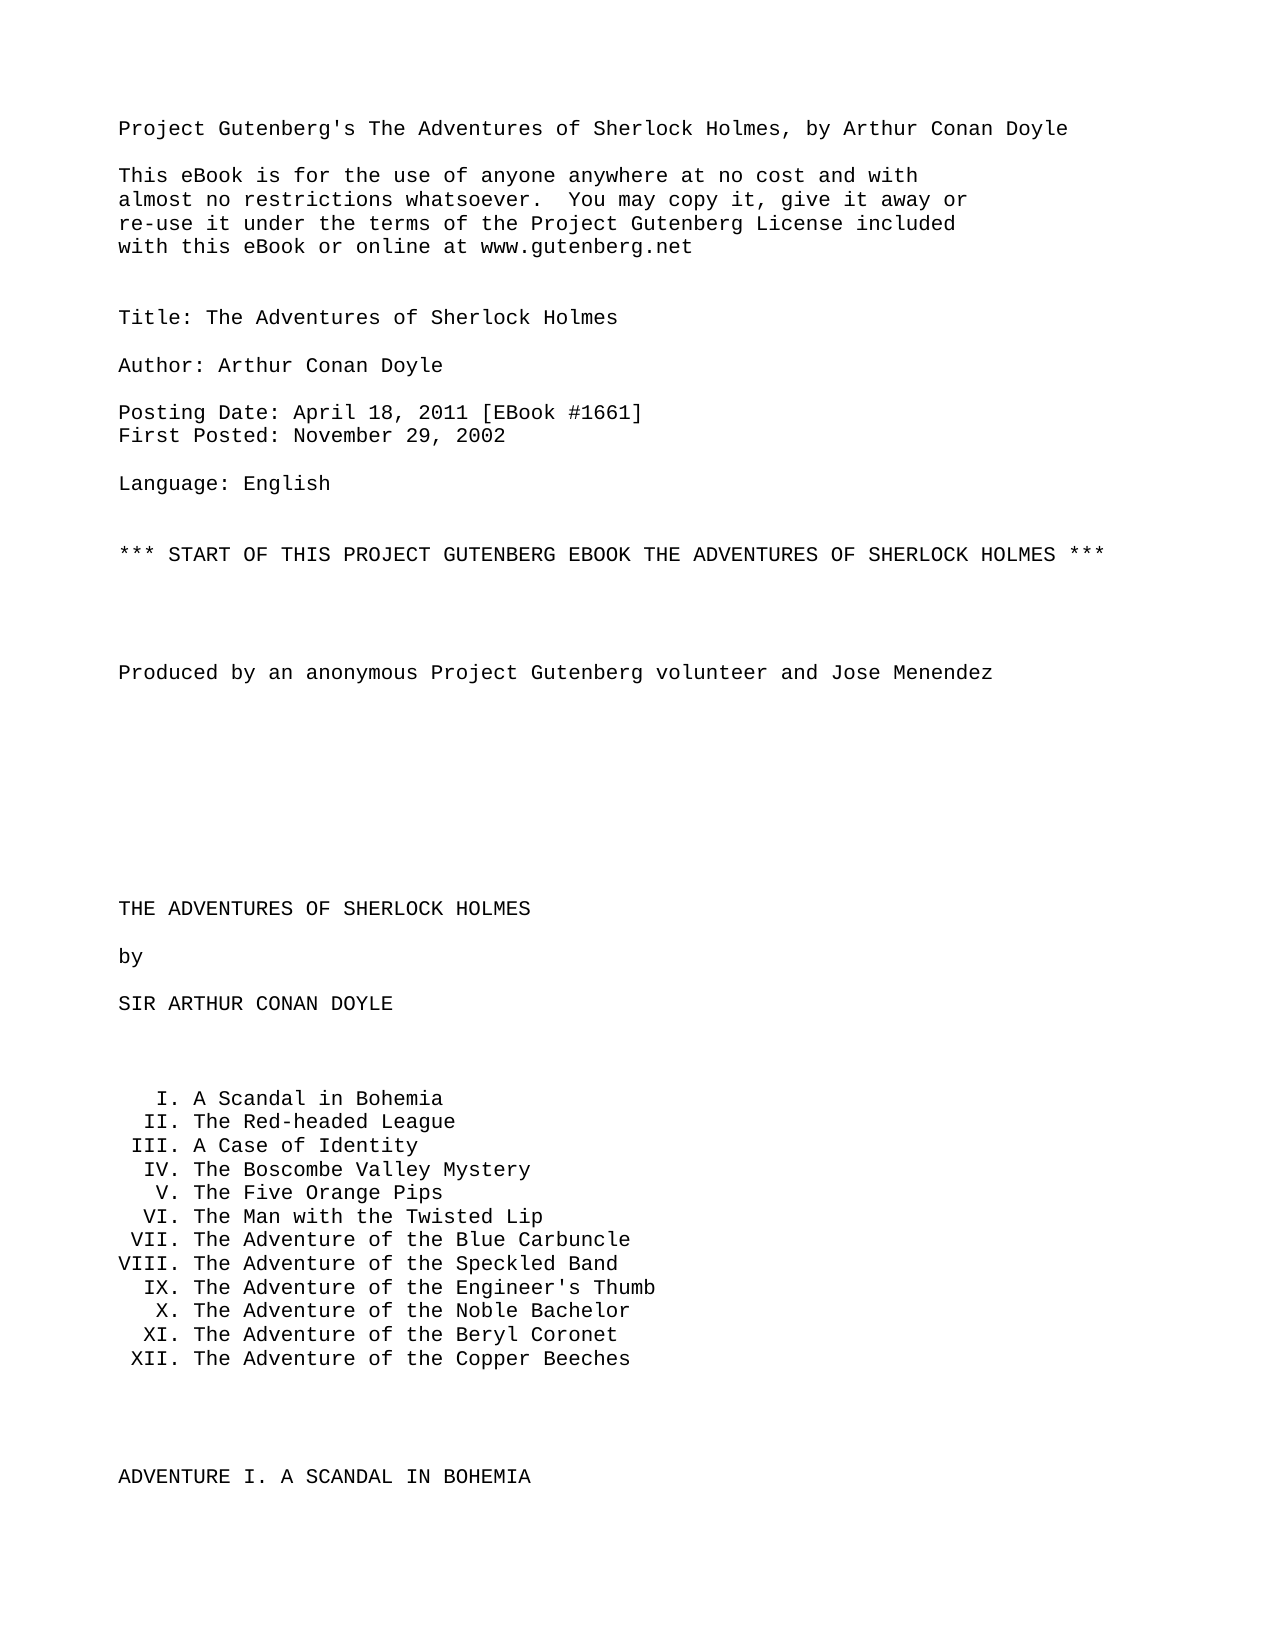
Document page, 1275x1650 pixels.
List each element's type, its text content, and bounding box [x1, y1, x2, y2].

text Language: English [118, 473, 1157, 496]
text VI. The Man with the Twisted Lip [118, 1206, 1157, 1229]
text with this eBook or online at www.gutenberg.net [118, 236, 1157, 260]
text VIII. The Adventure of the Speckled Band [118, 1253, 1157, 1277]
text IV. The Boscombe Valley Mystery [118, 1158, 1157, 1182]
text V. The Five Orange Pips [118, 1182, 1157, 1206]
text SIR ARTHUR CONAN DOYLE [118, 993, 1157, 1017]
text by [118, 946, 1157, 969]
text THE ADVENTURES OF SHERLOCK HOLMES [118, 898, 1157, 922]
text re-use it under the terms of the Project Gutenberg License included [118, 213, 1157, 236]
text Project Gutenberg's The Adventures of Sherlock Holmes, by Arthur Conan Doyle [118, 118, 1157, 142]
text almost no restrictions whatsoever. You may copy it, give it away or [118, 189, 1157, 213]
text VII. The Adventure of the Blue Carbuncle [118, 1229, 1157, 1253]
text This eBook is for the use of anyone anywhere at no cost and with [118, 165, 1157, 189]
text IX. The Adventure of the Engineer's Thumb [118, 1277, 1157, 1300]
text Produced by an anonymous Project Gutenberg volunteer and Jose Menendez [118, 662, 1157, 686]
text Author: Arthur Conan Doyle [118, 354, 1157, 378]
text II. The Red-headed League [118, 1111, 1157, 1135]
text Title: The Adventures of Sherlock Holmes [118, 307, 1157, 331]
text XI. The Adventure of the Beryl Coronet [118, 1324, 1157, 1348]
text First Posted: November 29, 2002 [118, 426, 1157, 449]
text *** START OF THIS PROJECT GUTENBERG EBOOK THE ADVENTURES OF SHERLOCK HOLMES *** [118, 544, 1157, 567]
text XII. The Adventure of the Copper Beeches [118, 1348, 1157, 1371]
text Posting Date: April 18, 2011 [EBook #1661] [118, 402, 1157, 426]
text I. A Scandal in Bohemia [118, 1088, 1157, 1111]
text X. The Adventure of the Noble Bachelor [118, 1300, 1157, 1324]
text III. A Case of Identity [118, 1135, 1157, 1158]
text ADVENTURE I. A SCANDAL IN BOHEMIA [118, 1466, 1157, 1489]
